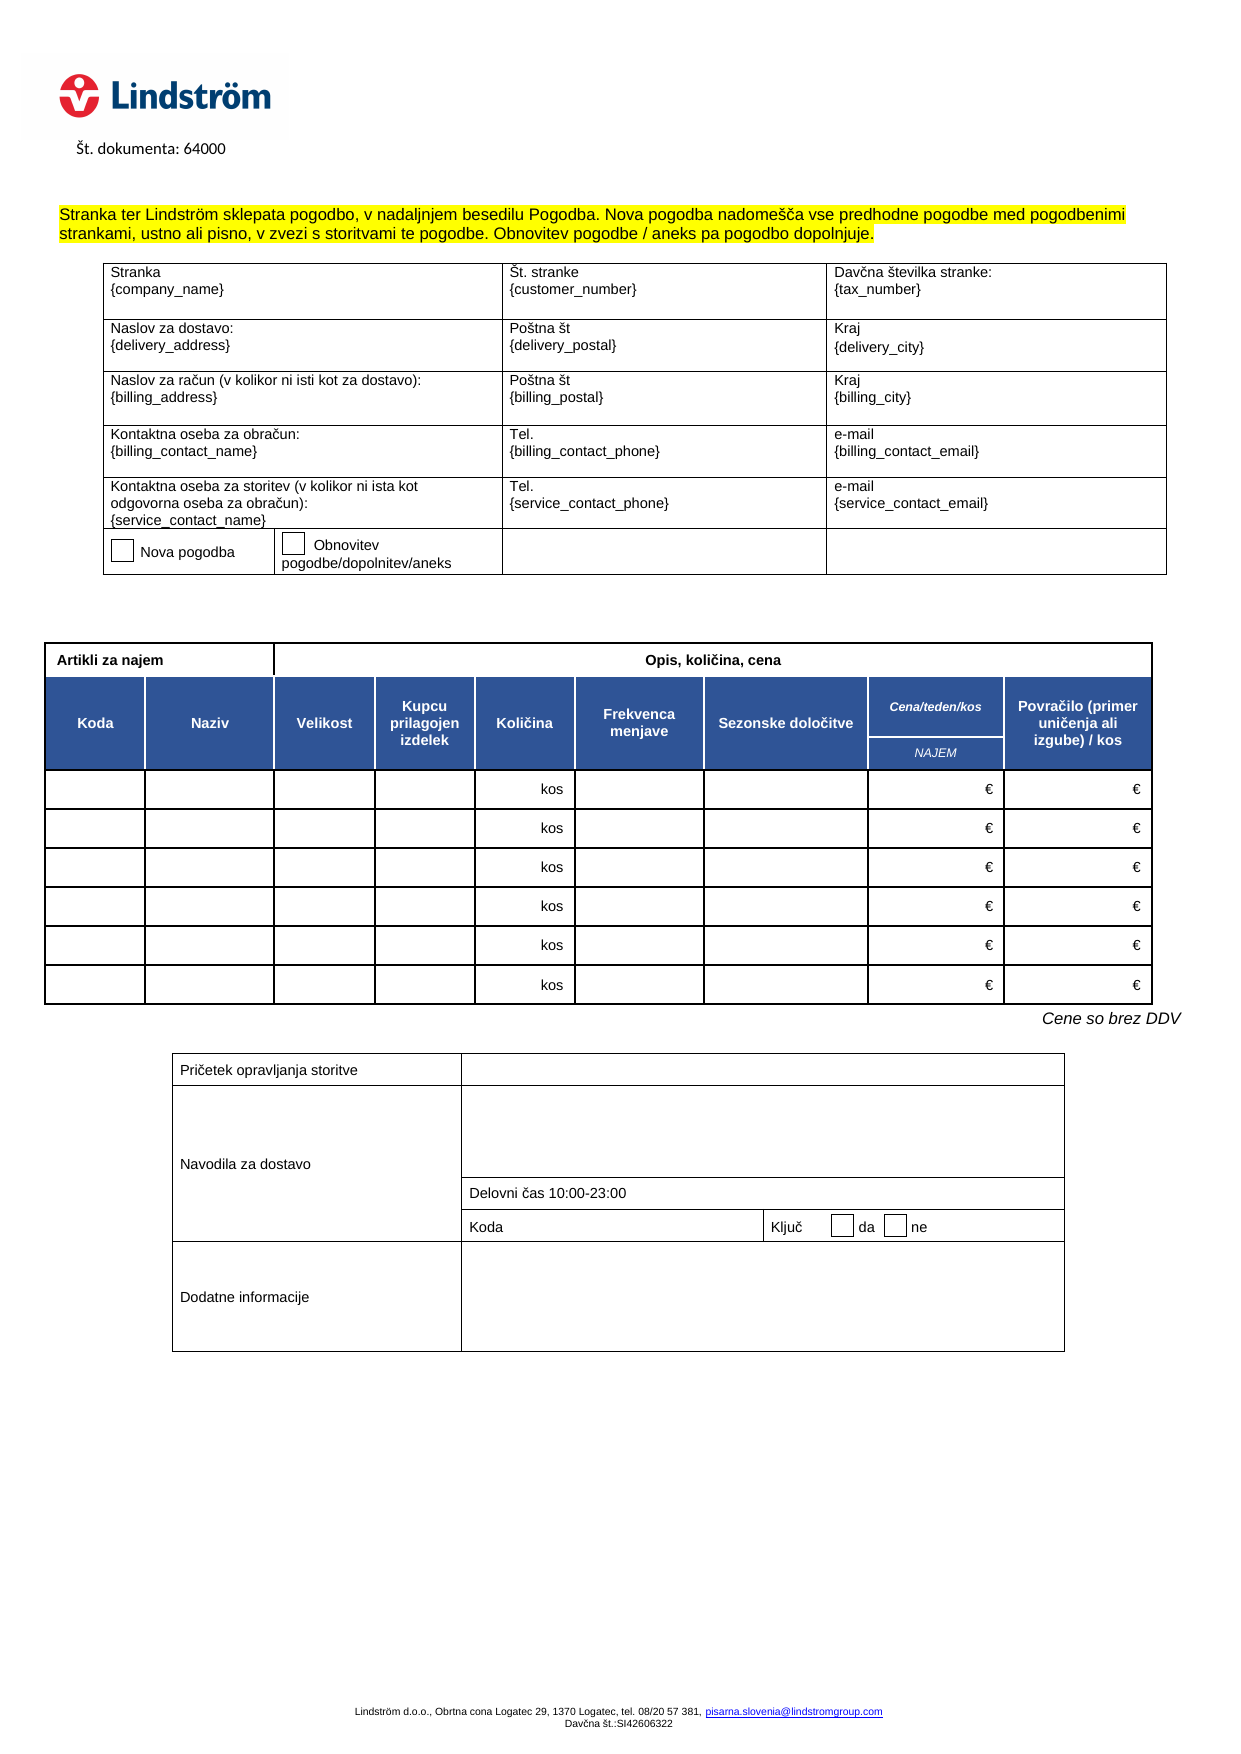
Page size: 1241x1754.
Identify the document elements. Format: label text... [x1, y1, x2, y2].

table_cell [146, 810, 273, 847]
table_cell € [869, 927, 1003, 964]
table_cell Naslov za dostavo: {delivery_address} [104, 320, 502, 371]
table_cell € [1005, 966, 1151, 1003]
table_cell Kontaktna oseba za obračun: {billing_contact_name} [104, 426, 502, 477]
table_cell [576, 849, 703, 886]
text Stranka ter Lindström sklepata pogodbo, v nadaljnjem besedilu Pogodba. Nova pogodba nadomešča vse predhodne pogodbe med pogodbenimi strankami, ustno ali pisno, v zvezi s storitvami te pogodbe. Obnovitev pogodbe / aneks pa pogodbo dopolnjuje. [874, 205, 1193, 243]
table_cell € [1005, 927, 1151, 964]
table_cell [376, 888, 474, 925]
table_cell [462, 1086, 1064, 1177]
table_cell [146, 966, 273, 1003]
table_cell € [1005, 771, 1151, 808]
table_cell € [869, 771, 1003, 808]
table_cell [576, 771, 703, 808]
table_cell [46, 927, 144, 964]
table_cell [503, 529, 826, 574]
table_cell [705, 810, 867, 847]
table_cell [46, 810, 144, 847]
table_cell Delovni čas 10:00-23:00 [462, 1178, 1064, 1209]
table_cell [576, 888, 703, 925]
table_cell [705, 771, 867, 808]
table_cell [146, 771, 273, 808]
table_cell [376, 771, 474, 808]
table_cell Nova pogodba [104, 529, 274, 574]
table_cell kos [476, 810, 574, 847]
table_cell [275, 927, 374, 964]
table_cell € [1005, 888, 1151, 925]
table_cell [376, 966, 474, 1003]
table_cell € [869, 849, 1003, 886]
table_cell Tel. {billing_contact_phone} [503, 426, 826, 477]
table_cell kos [476, 966, 574, 1003]
table_cell [146, 927, 273, 964]
table_cell € [869, 888, 1003, 925]
table_cell € [1005, 849, 1151, 886]
table_cell Velikost [275, 677, 374, 769]
table_cell Naziv [146, 677, 273, 769]
table_cell kos [476, 888, 574, 925]
table_header [462, 1054, 1064, 1085]
table_cell [146, 888, 273, 925]
picture [20, 53, 290, 140]
table_cell Količina [476, 677, 574, 769]
table_cell kos [476, 927, 574, 964]
table_cell Naslov za račun (v kolikor ni isti kot za dostavo): {billing_address} [104, 372, 502, 424]
table_cell [275, 849, 374, 886]
table_header Artikli za najem [46, 644, 273, 675]
table_cell Dodatne informacije [173, 1242, 461, 1351]
table_header Stranka {company_name} [104, 264, 502, 319]
text Cene so brez DDV [44, 1005, 1193, 1029]
table_header Davčna številka stranke: {tax_number} [827, 264, 1166, 319]
table_cell Koda [462, 1210, 763, 1241]
table_cell [705, 966, 867, 1003]
table_cell [46, 966, 144, 1003]
table_cell e-mail {service_contact_email} [827, 478, 1166, 528]
table_cell [275, 810, 374, 847]
table_cell [576, 927, 703, 964]
table_header Opis, količina, cena [275, 644, 1151, 675]
table_cell Obnovitev pogodbe/dopolnitev/aneks [275, 529, 502, 574]
table_cell [376, 849, 474, 886]
table_cell Cena/teden/kos [869, 677, 1003, 736]
table_cell kos [476, 771, 574, 808]
table_cell [275, 888, 374, 925]
table_cell Kontaktna oseba za storitev (v kolikor ni ista kot odgovorna oseba za obračun): {service_contact_name} [104, 478, 502, 528]
table_header Št. stranke {customer_number} [503, 264, 826, 319]
table_cell Kupcu prilagojen izdelek [376, 677, 474, 769]
table_cell Frekvenca menjave [576, 677, 703, 769]
table_cell [576, 966, 703, 1003]
table_cell Kraj {delivery_city} [827, 320, 1166, 371]
table_cell € [869, 966, 1003, 1003]
table_cell [376, 810, 474, 847]
table_cell [827, 529, 1166, 574]
table_cell Sezonske določitve [705, 677, 867, 769]
table_cell Poštna št {delivery_postal} [503, 320, 826, 371]
table_cell [576, 810, 703, 847]
table_cell Navodila za dostavo [173, 1086, 461, 1241]
table_cell Tel. {service_contact_phone} [503, 478, 826, 528]
table_cell Koda [46, 677, 144, 769]
table_cell [376, 927, 474, 964]
table_cell [275, 966, 374, 1003]
table_cell [705, 888, 867, 925]
table_cell Kraj {billing_city} [827, 372, 1166, 424]
table_cell € [1005, 810, 1151, 847]
table_cell Ključ da ne [764, 1210, 1064, 1241]
table_cell [46, 771, 144, 808]
table_cell [46, 888, 144, 925]
table_cell [146, 849, 273, 886]
table_cell kos [476, 849, 574, 886]
table_cell NAJEM [869, 738, 1003, 769]
table_header Pričetek opravljanja storitve [173, 1054, 461, 1085]
table_cell [46, 849, 144, 886]
table_cell e-mail {billing_contact_email} [827, 426, 1166, 477]
table_cell [462, 1242, 1064, 1351]
table_cell [705, 849, 867, 886]
table_cell Poštna št {billing_postal} [503, 372, 826, 424]
table_cell [275, 771, 374, 808]
table_cell € [869, 810, 1003, 847]
table_cell [705, 927, 867, 964]
table_cell Povračilo (primer uničenja ali izgube) / kos [1005, 677, 1151, 769]
